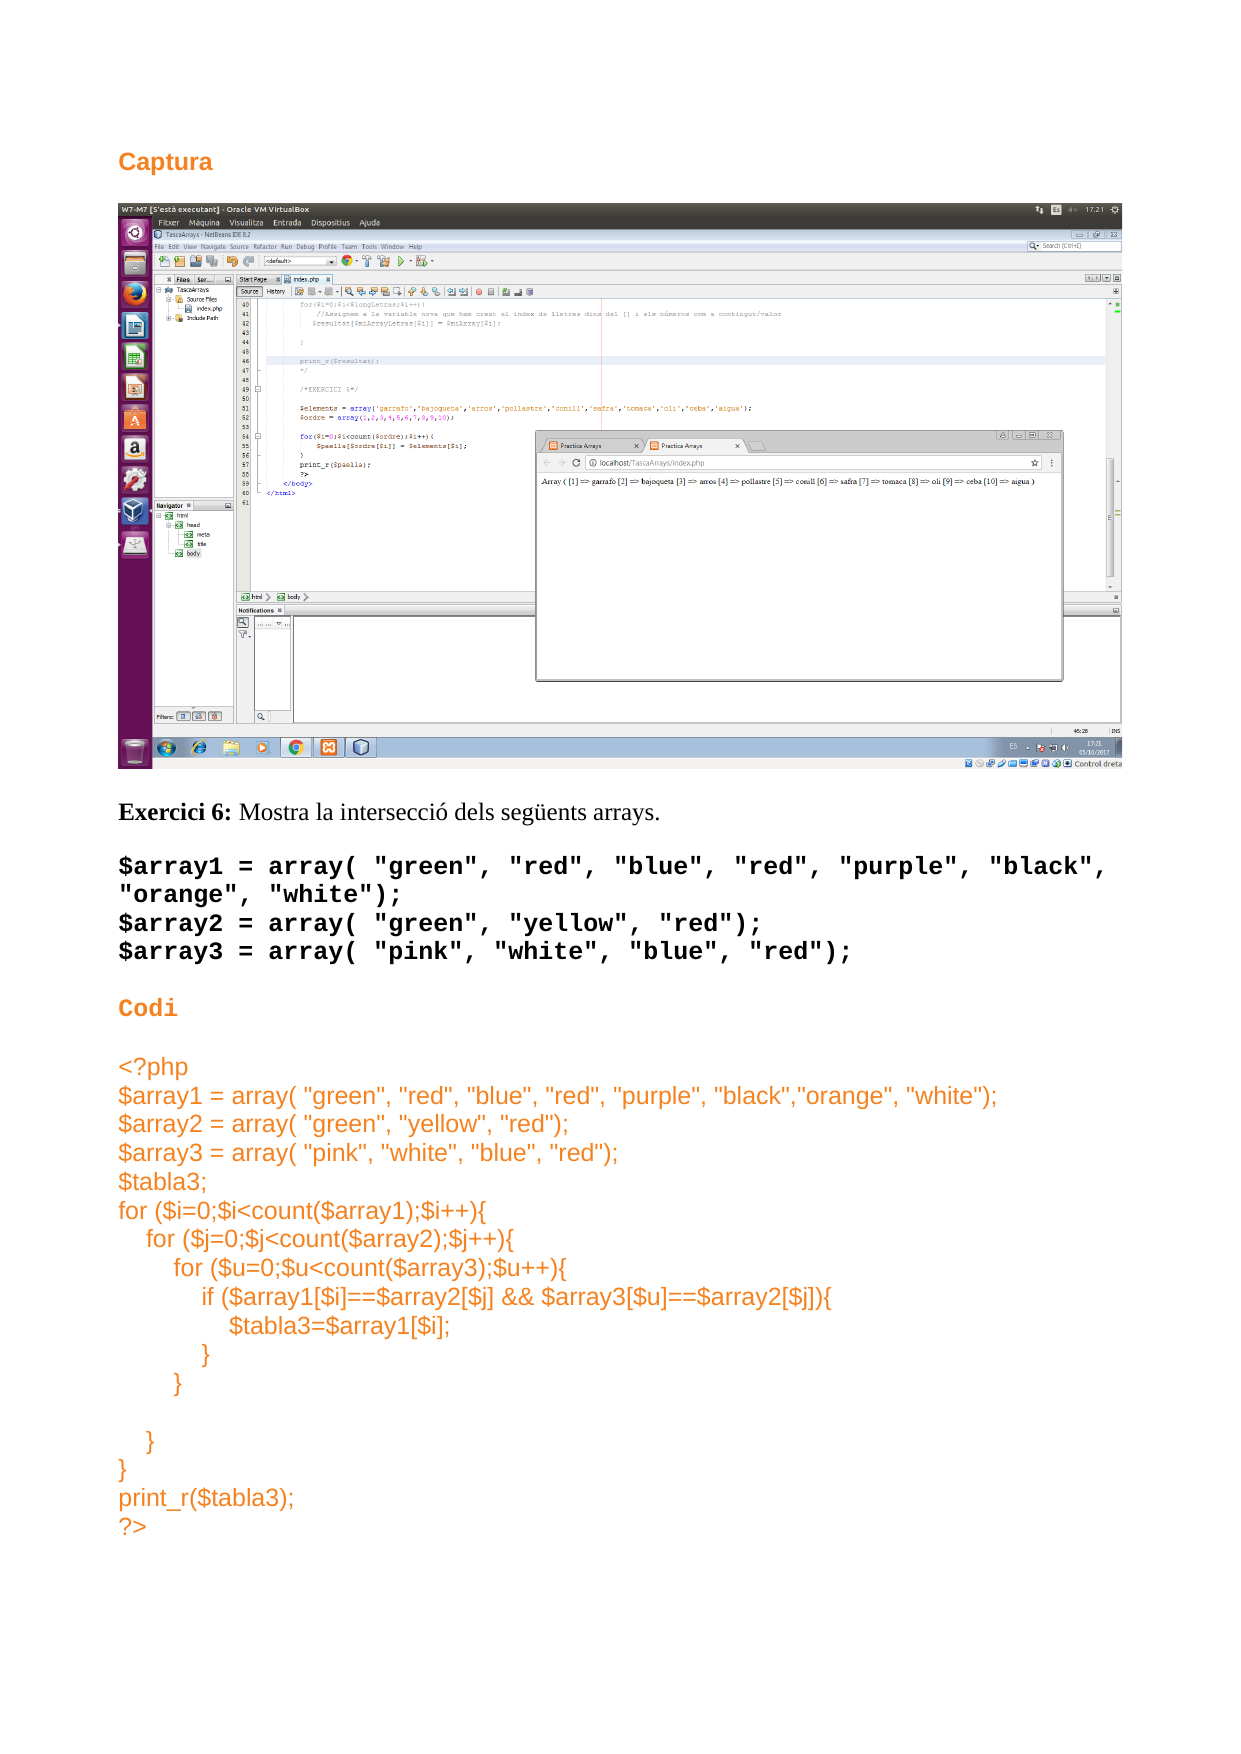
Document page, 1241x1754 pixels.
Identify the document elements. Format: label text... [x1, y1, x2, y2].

picture [118, 203, 1123, 769]
text Exercici 6: Mostra la intersecció dels següents arrays. [118, 797, 1122, 825]
text <?php $array1 = array( "green", "red", "blue", "red", "purple", "black","orange", "white"); $array2 = array( "green", "yellow", "red"); $array3 = array( "pink", "white", "blue", "red"); $tabla3; for ($i=0;$i<count($array1);$i++){ for ($j=0;$j<count($array2);$j++){ for ($u=0;$u<count($array3);$u++){ if ($array1[$i]==$array2[$j] && $array3[$u]==$array2[$j]){ $tabla3=$array1[$i]; } } } } print_r($tabla3); ?> [118, 1052, 1122, 1541]
text Captura [118, 146, 1122, 175]
text $array1 = array( "green", "red", "blue", "red", "purple", "black", "orange", "white"); $array2 = array( "green", "yellow", "red"); $array3 = array( "pink", "white", "blue", "red"); [118, 825, 1122, 967]
text Codi [118, 995, 1122, 1024]
